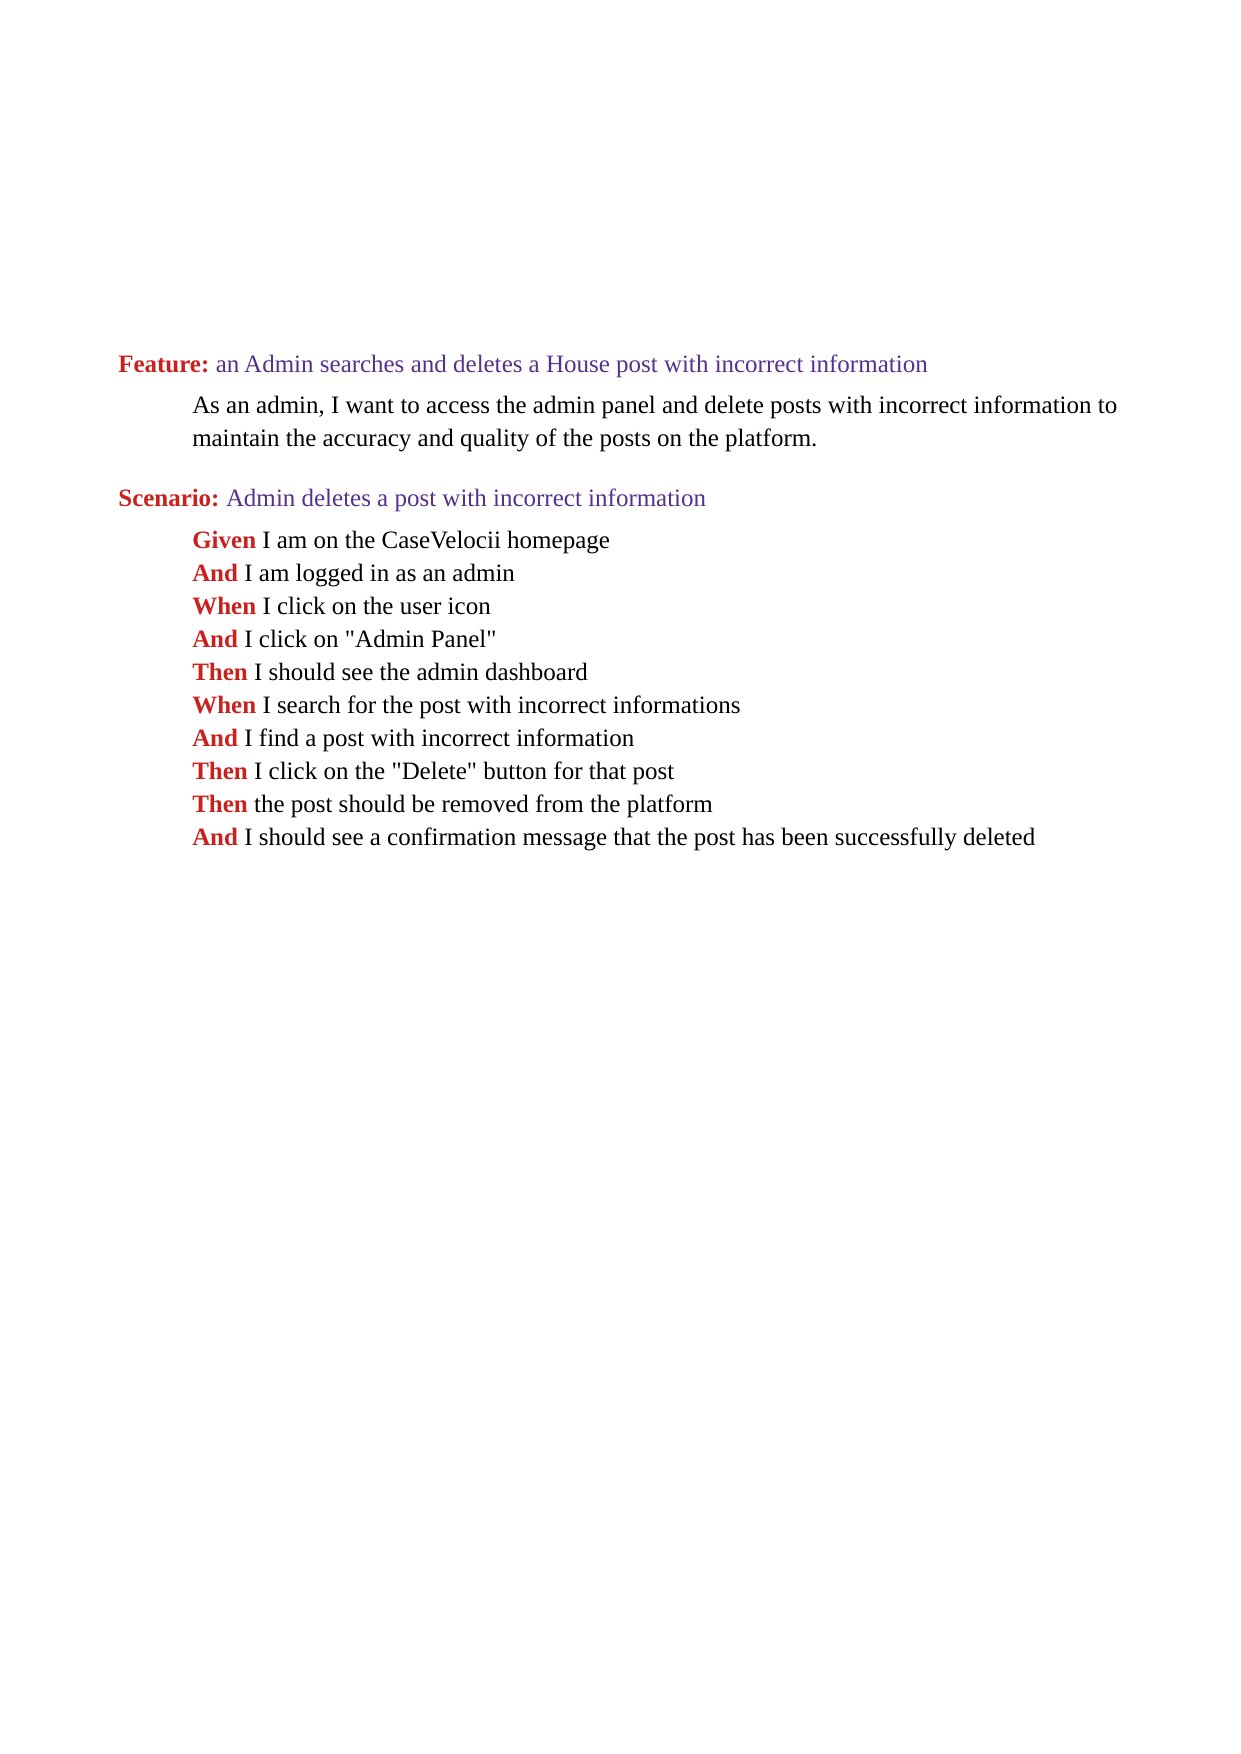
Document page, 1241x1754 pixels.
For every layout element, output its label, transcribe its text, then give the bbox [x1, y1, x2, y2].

text Given I am on the CaseVelocii homepage And I am logged in as an admin When I click on the user icon And I click on "Admin Panel" Then I should see the admin dashboard When I search for the post with incorrect informations And I find a post with incorrect information Then I click on the "Delete" button for that post Then the post should be removed from the platform And I should see a confirmation message that the post has been successfully deleted [118, 525, 1122, 851]
subtitle Feature: an Admin searches and deletes a House post with incorrect information [118, 349, 1122, 378]
subtitle Scenario: Admin deletes a post with incorrect information [118, 483, 1122, 512]
text As an admin, I want to access the admin panel and delete posts with incorrect information to maintain the accuracy and quality of the posts on the platform. [118, 390, 1122, 452]
